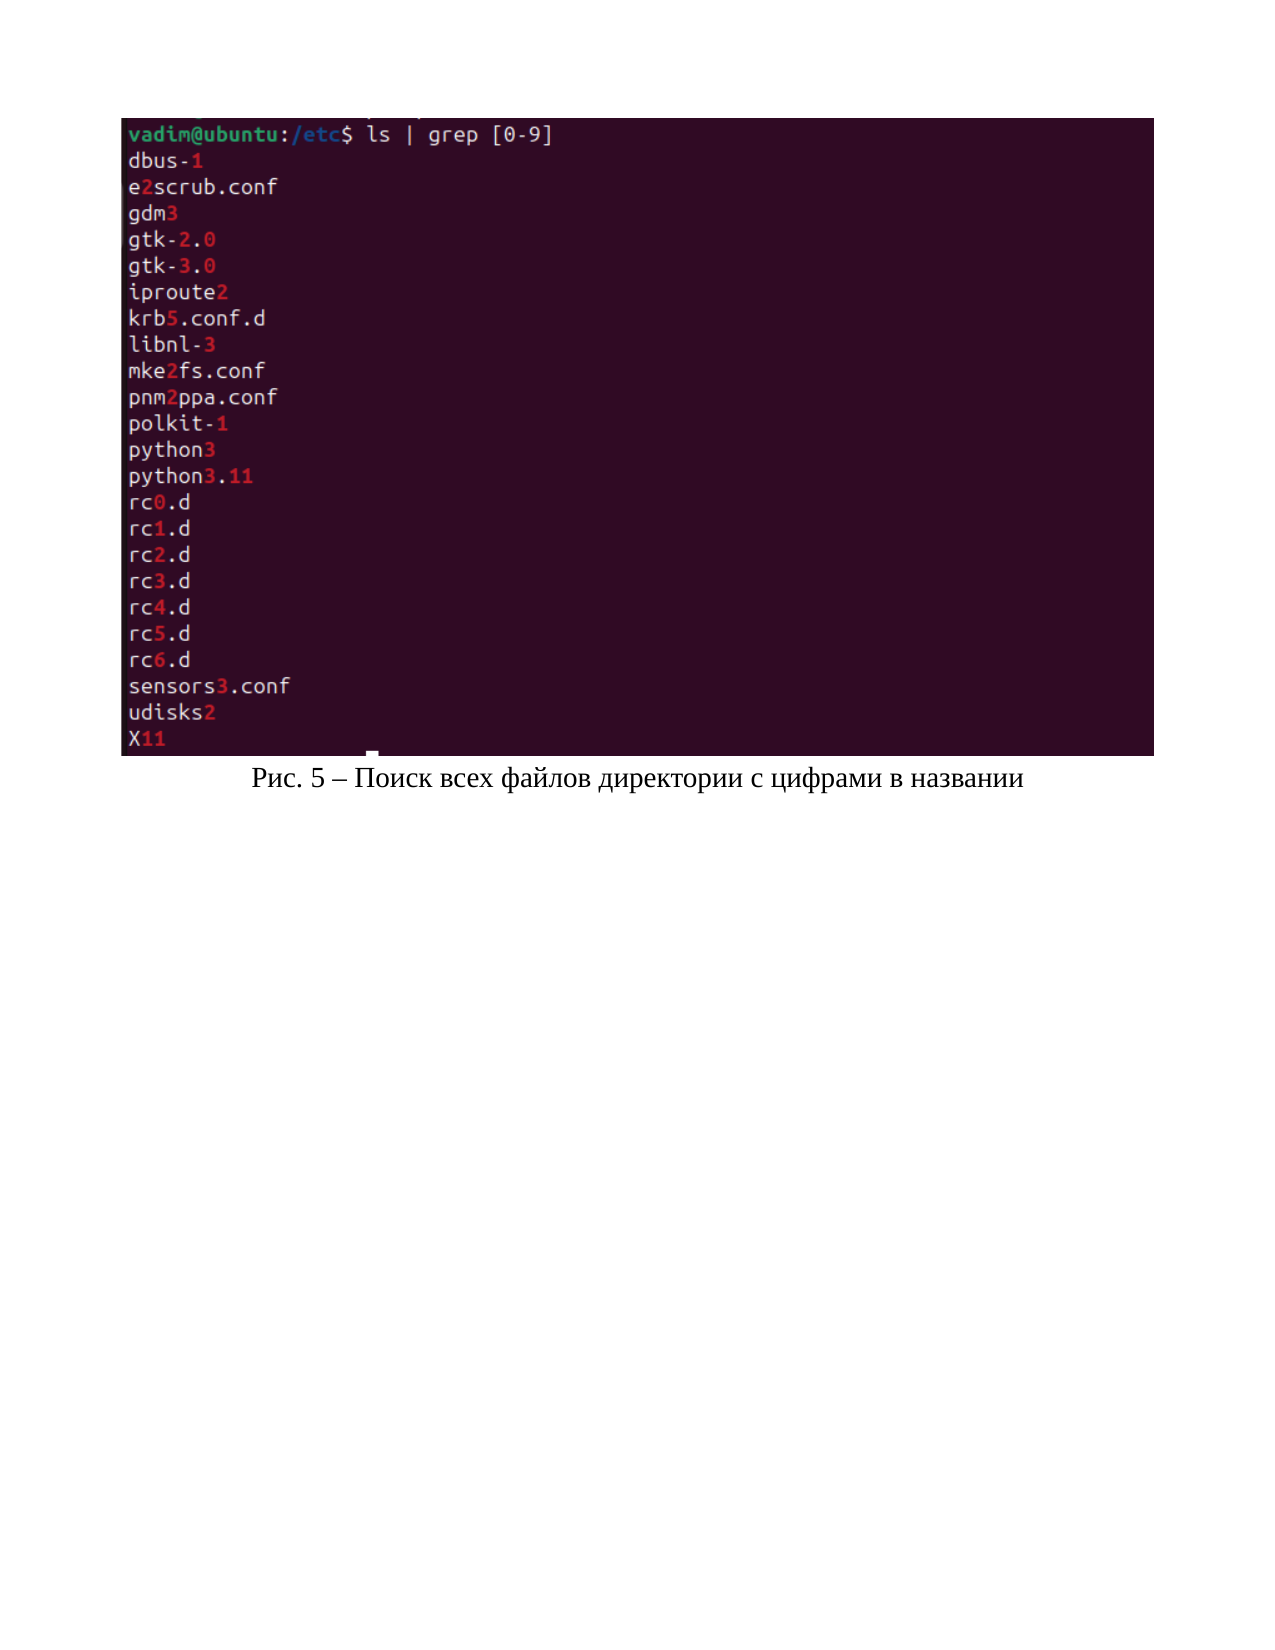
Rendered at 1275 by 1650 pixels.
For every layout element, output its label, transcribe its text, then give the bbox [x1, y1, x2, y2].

picture [121, 118, 1154, 756]
text Рис. 5 – Поиск всех файлов директории с цифрами в названии [118, 118, 1157, 794]
